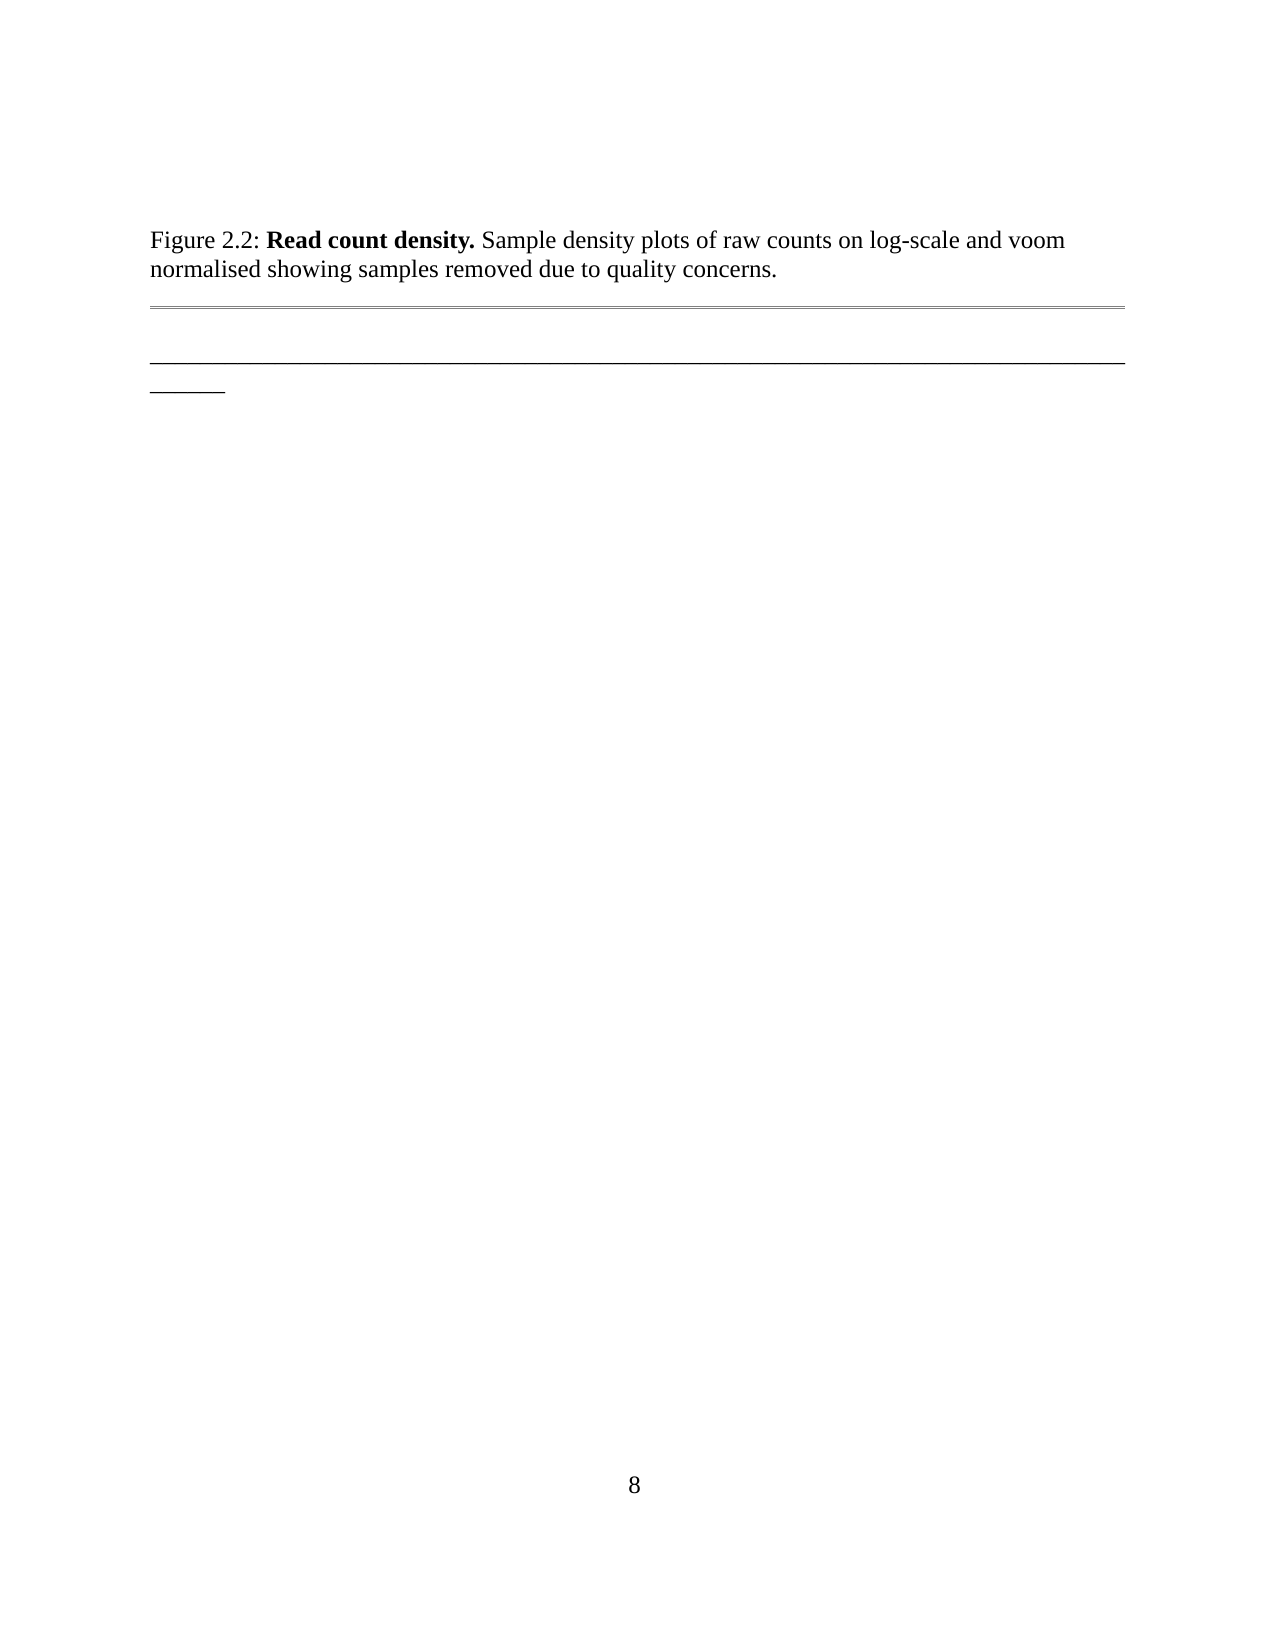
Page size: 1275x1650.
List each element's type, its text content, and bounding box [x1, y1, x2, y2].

text ______________________________________________________________________________ [150, 338, 1125, 363]
text ______ [150, 364, 1125, 396]
text Figure 2.2: Read count density. Sample density plots of raw counts on log-scale and voom normalised showing samples removed due to quality concerns. [150, 225, 1125, 283]
